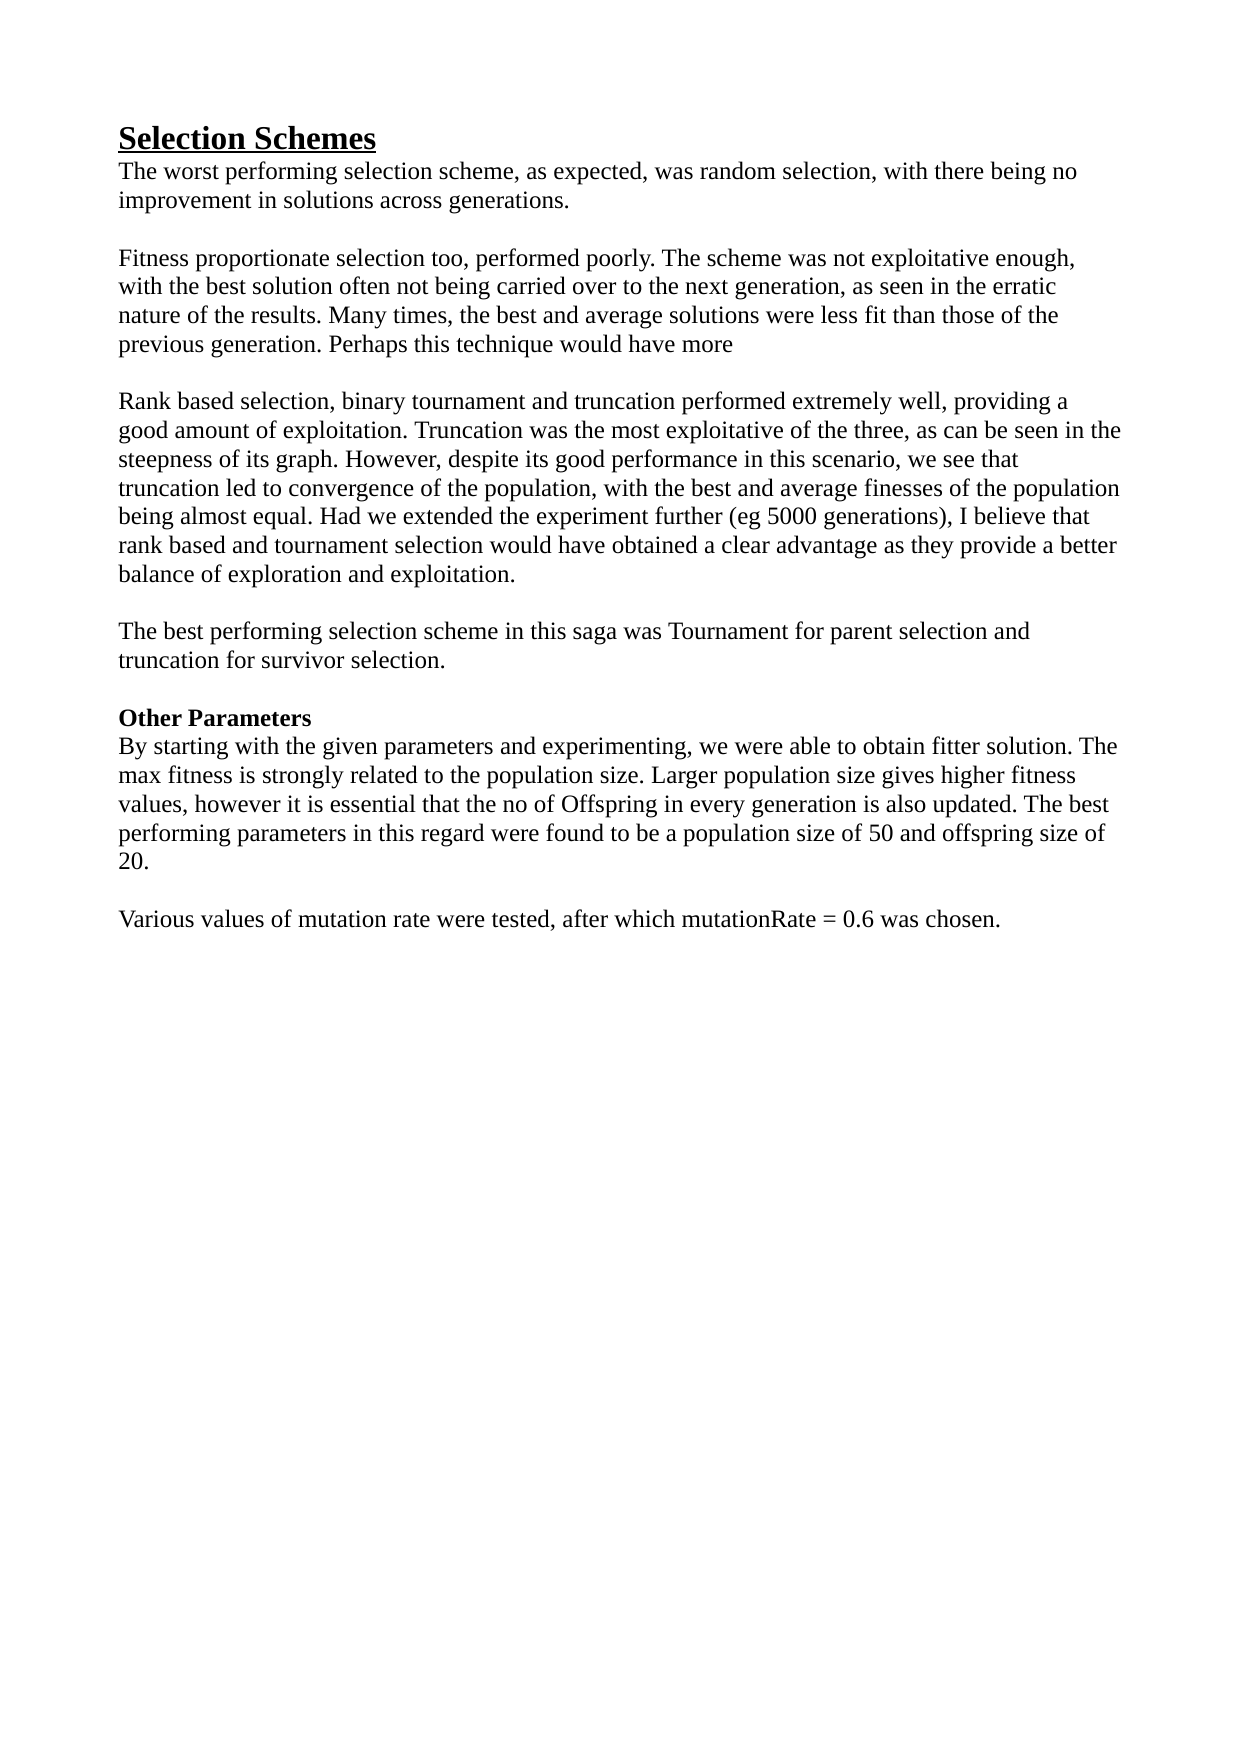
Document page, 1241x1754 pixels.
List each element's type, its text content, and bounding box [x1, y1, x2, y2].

text Fitness proportionate selection too, performed poorly. The scheme was not exploitative enough, with the best solution often not being carried over to the next generation, as seen in the erratic nature of the results. Many times, the best and average solutions were less fit than those of the previous generation. Perhaps this technique would have more [118, 243, 1122, 358]
text The best performing selection scheme in this saga was Tournament for parent selection and truncation for survivor selection. [118, 616, 1122, 674]
text Other Parameters [118, 703, 1122, 731]
text Rank based selection, binary tournament and truncation performed extremely well, providing a good amount of exploitation. Truncation was the most exploitative of the three, as can be seen in the steepness of its graph. However, despite its good performance in this scenario, we see that truncation led to convergence of the population, with the best and average finesses of the population being almost equal. Had we extended the experiment further (eg 5000 generations), I believe that rank based and tournament selection would have obtained a clear advantage as they provide a better balance of exploration and exploitation. [118, 386, 1122, 588]
text Various values of mutation rate were tested, after which mutationRate = 0.6 was chosen. [118, 904, 1122, 933]
text Selection Schemes [118, 118, 1122, 156]
text By starting with the given parameters and experimenting, we were able to obtain fitter solution. The max fitness is strongly related to the population size. Larger population size gives higher fitness values, however it is essential that the no of Offspring in every generation is also updated. The best performing parameters in this regard were found to be a population size of 50 and offspring size of 20. [118, 731, 1122, 875]
text The worst performing selection scheme, as expected, was random selection, with there being no improvement in solutions across generations. [118, 156, 1122, 214]
